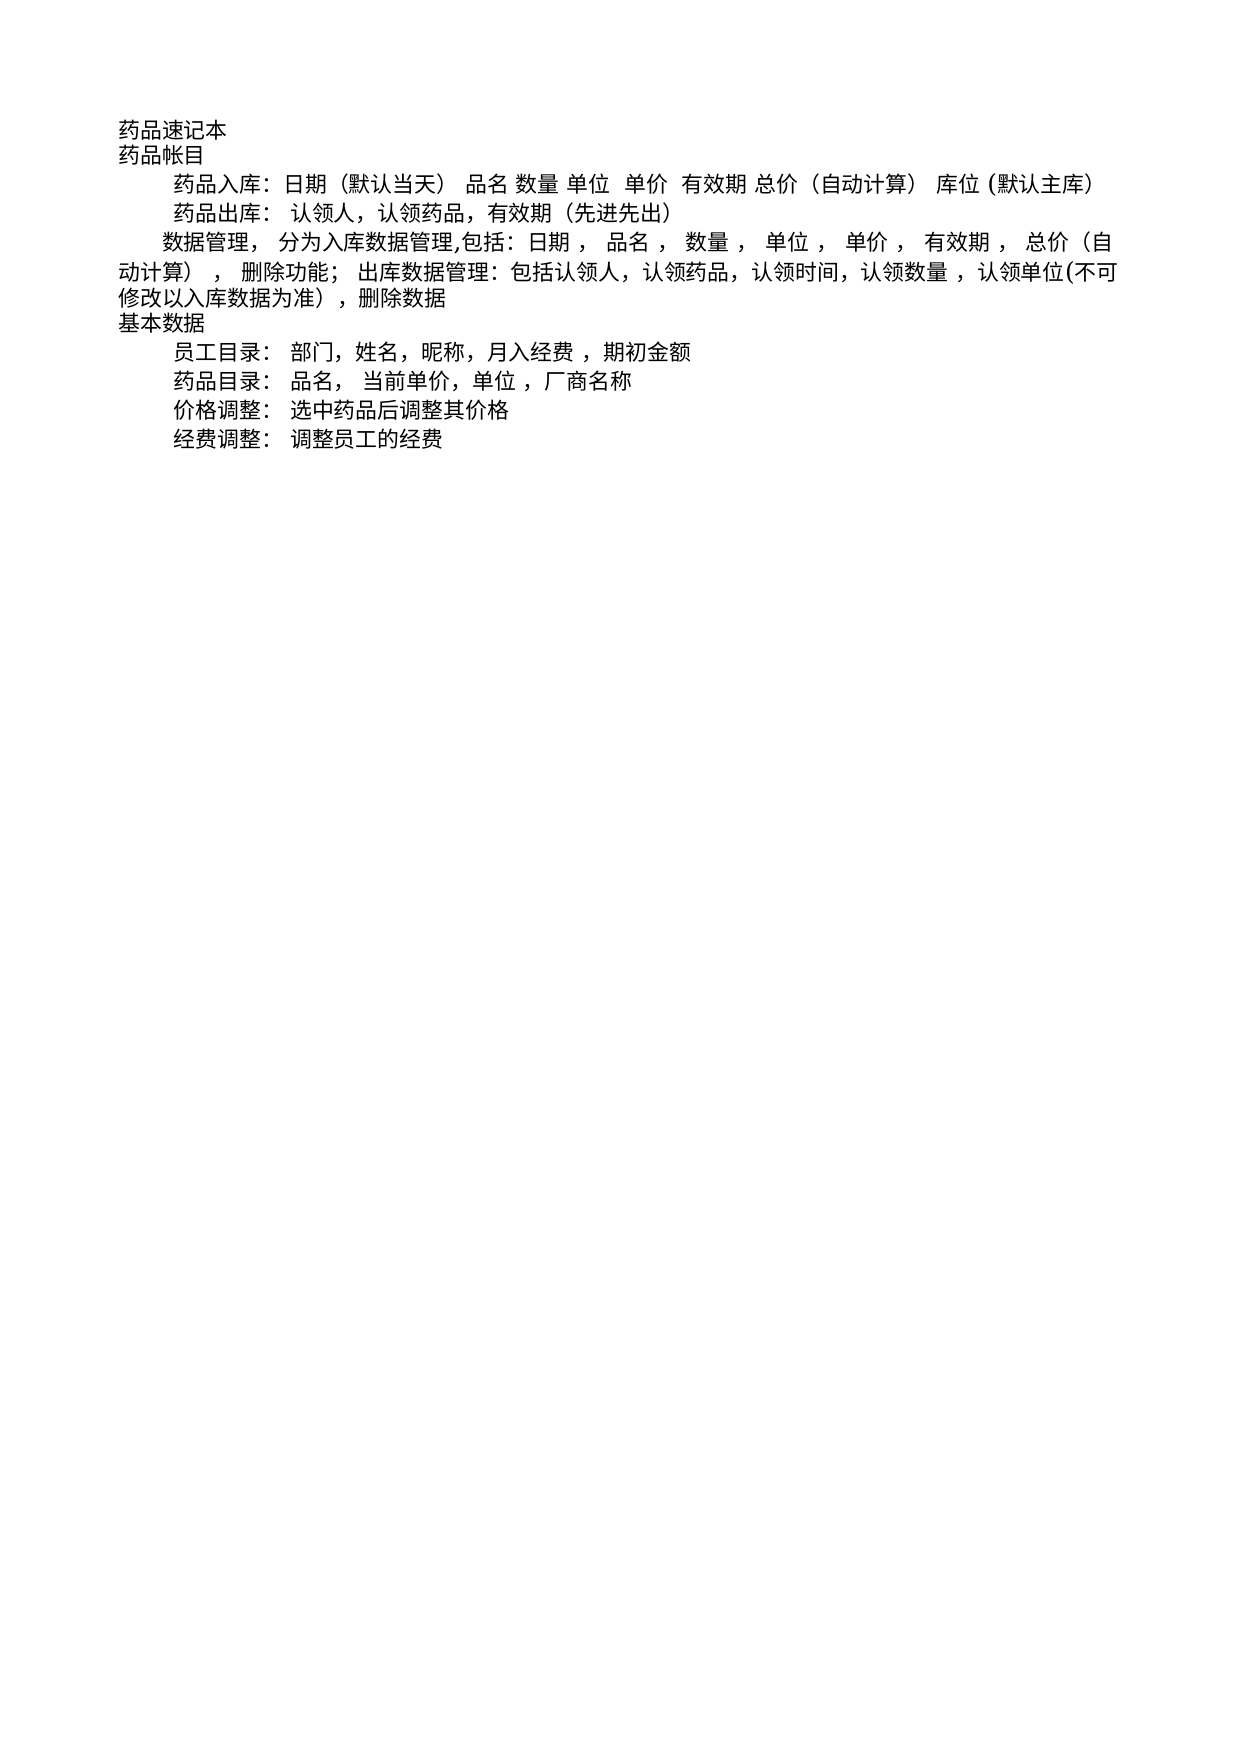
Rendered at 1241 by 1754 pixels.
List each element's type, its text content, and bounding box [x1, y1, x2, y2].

text 药品速记本 [118, 118, 1122, 144]
text 药品帐目 [118, 144, 1122, 169]
text 药品目录： 品名， 当前单价，单位 ，厂商名称 [118, 366, 1122, 395]
text 药品出库： 认领人，认领药品，有效期（先进先出） [118, 198, 1122, 227]
text 员工目录： 部门，姓名，昵称，月入经费 ，期初金额 [118, 337, 1122, 366]
text 基本数据 [118, 311, 1122, 337]
text 价格调整： 选中药品后调整其价格 [118, 395, 1122, 424]
text 药品入库：日期（默认当天） 品名 数量 单位 单价 有效期 总价（自动计算） 库位 (默认主库） [118, 169, 1122, 198]
text 数据管理， 分为入库数据管理,包括：日期 ， 品名 ， 数量 ， 单位 ， 单价 ， 有效期 ， 总价（自动计算） ， 删除功能； 出库数据管理：包括认领人，认领药品，认领时间，认领数量 ，认领单位(不可修改以入库数据为准），删除数据 [118, 227, 1122, 311]
text 经费调整： 调整员工的经费 [118, 424, 1122, 453]
